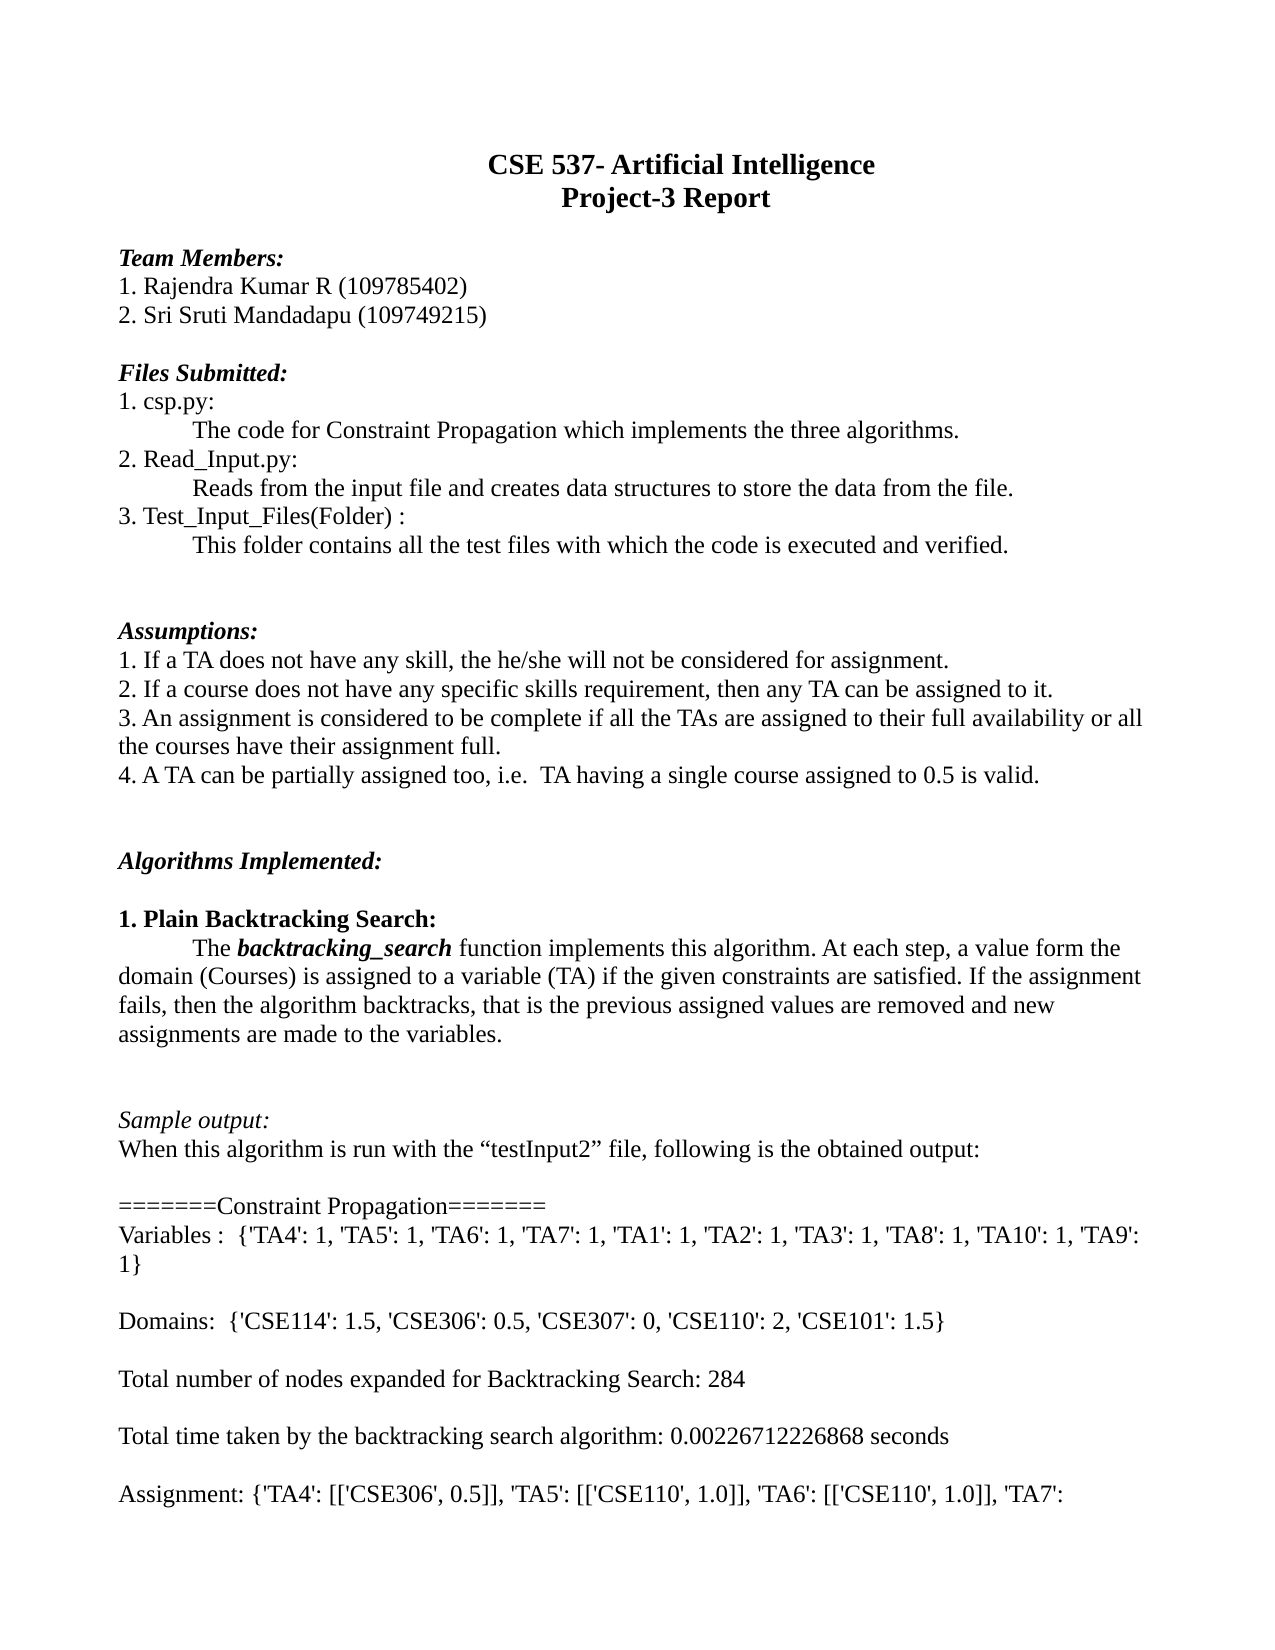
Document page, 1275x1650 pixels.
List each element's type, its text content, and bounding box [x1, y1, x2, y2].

text 2. If a course does not have any specific skills requirement, then any TA can be assigned to it. [118, 674, 1157, 703]
text The backtracking_search function implements this algorithm. At each step, a value form the domain (Courses) is assigned to a variable (TA) if the given constraints are satisfied. If the assignment fails, then the algorithm backtracks, that is the previous assigned values are removed and new assignments are made to the variables. [118, 933, 1157, 1048]
text Project-3 Report [118, 180, 1157, 214]
text 1. Plain Backtracking Search: [118, 904, 1157, 933]
text Total time taken by the backtracking search algorithm: 0.00226712226868 seconds [118, 1421, 1157, 1450]
text Team Members: [118, 243, 1157, 271]
text Sample output: [118, 1105, 1157, 1134]
text 1. csp.py: [118, 386, 1157, 415]
text Variables : {'TA4': 1, 'TA5': 1, 'TA6': 1, 'TA7': 1, 'TA1': 1, 'TA2': 1, 'TA3': 1, 'TA8': 1, 'TA10': 1, 'TA9': 1} [118, 1220, 1157, 1278]
text Domains: {'CSE114': 1.5, 'CSE306': 0.5, 'CSE307': 0, 'CSE110': 2, 'CSE101': 1.5} [118, 1306, 1157, 1335]
text Assignment: {'TA4': [['CSE306', 0.5]], 'TA5': [['CSE110', 1.0]], 'TA6': [['CSE110', 1.0]], 'TA7': [118, 1479, 1157, 1508]
text 3. Test_Input_Files(Folder) : [118, 501, 1157, 530]
text When this algorithm is run with the “testInput2” file, following is the obtained output: [118, 1134, 1157, 1163]
text 4. A TA can be partially assigned too, i.e. TA having a single course assigned to 0.5 is valid. [118, 760, 1157, 789]
text =======Constraint Propagation======= [118, 1191, 1157, 1220]
text 2. Read_Input.py: [118, 444, 1157, 473]
text 1. Rajendra Kumar R (109785402) [118, 271, 1157, 300]
text 1. If a TA does not have any skill, the he/she will not be considered for assignment. [118, 645, 1157, 674]
text Reads from the input file and creates data structures to store the data from the file. [118, 473, 1157, 501]
text Files Submitted: [118, 358, 1157, 386]
text CSE 537- Artificial Intelligence [118, 147, 1157, 180]
text The code for Constraint Propagation which implements the three algorithms. [118, 415, 1157, 444]
text 2. Sri Sruti Mandadapu (109749215) [118, 300, 1157, 329]
text Algorithms Implemented: [118, 846, 1157, 875]
text Assumptions: [118, 616, 1157, 645]
text 3. An assignment is considered to be complete if all the TAs are assigned to their full availability or all the courses have their assignment full. [118, 703, 1157, 760]
text Total number of nodes expanded for Backtracking Search: 284 [118, 1364, 1157, 1393]
text This folder contains all the test files with which the code is executed and verified. [118, 530, 1157, 559]
